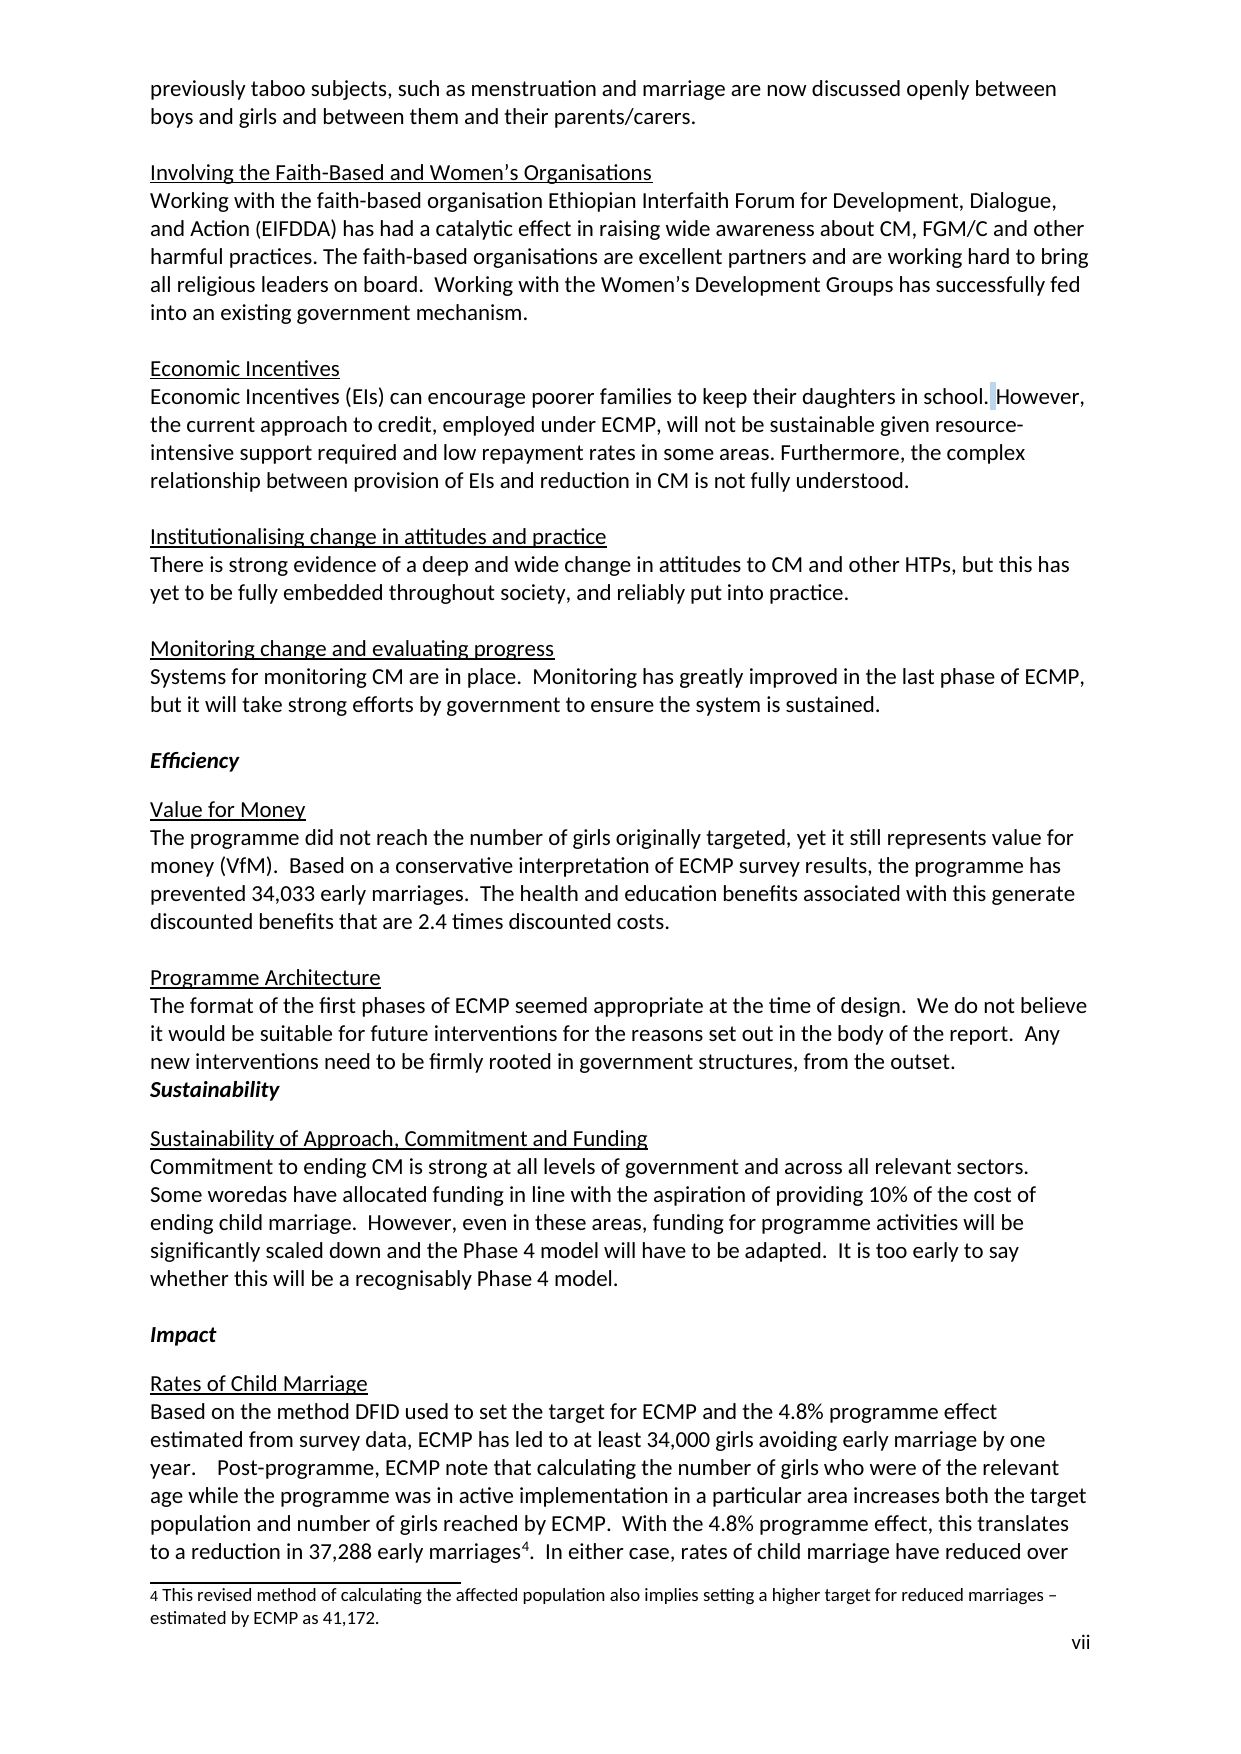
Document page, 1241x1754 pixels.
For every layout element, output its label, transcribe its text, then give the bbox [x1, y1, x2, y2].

text Commitment to ending CM is strong at all levels of government and across all relevant sectors. Some woredas have allocated funding in line with the aspiration of providing 10% of the cost of ending child marriage. However, even in these areas, funding for programme activities will be significantly scaled down and the Phase 4 model will have to be adapted. It is too early to say whether this will be a recognisably Phase 4 model. [150, 1152, 1090, 1292]
text Working with the faith-based organisation Ethiopian Interfaith Forum for Development, Dialogue, and Action (EIFDDA) has had a catalytic effect in raising wide awareness about CM, FGM/C and other harmful practices. The faith-based organisations are excellent partners and are working hard to bring all religious leaders on board. Working with the Women’s Development Groups has successfully fed into an existing government mechanism. [150, 186, 1090, 326]
text Economic Incentives (EIs) can encourage poorer families to keep their daughters in school. However, the current approach to credit, employed under ECMP, will not be sustainable given resource-intensive support required and low repayment rates in some areas. Furthermore, the complex relationship between provision of EIs and reduction in CM is not fully understood. [150, 382, 1090, 494]
text Monitoring change and evaluating progress [150, 634, 1090, 662]
text previously taboo subjects, such as menstruation and marriage are now discussed openly between boys and girls and between them and their parents/carers. [150, 74, 1090, 130]
text Impact [150, 1320, 1090, 1348]
text The programme did not reach the number of girls originally targeted, yet it still represents value for money (VfM). Based on a conservative interpretation of ECMP survey results, the programme has prevented 34,033 early marriages. The health and education benefits associated with this generate discounted benefits that are 2.4 times discounted costs. [150, 823, 1090, 935]
text Rates of Child Marriage [150, 1369, 1090, 1397]
text Sustainability [150, 1075, 1090, 1103]
text Value for Money [150, 795, 1090, 823]
text The format of the first phases of ECMP seemed appropriate at the time of design. We do not believe it would be suitable for future interventions for the reasons set out in the body of the report. Any new interventions need to be firmly rooted in government structures, from the outset. [150, 991, 1090, 1075]
text There is strong evidence of a deep and wide change in attitudes to CM and other HTPs, but this has yet to be fully embedded throughout society, and reliably put into practice. [150, 550, 1090, 606]
text Economic Incentives [150, 354, 1090, 382]
text Systems for monitoring CM are in place. Monitoring has greatly improved in the last phase of ECMP, but it will take strong efforts by government to ensure the system is sustained. [150, 662, 1090, 718]
text Programme Architecture [150, 963, 1090, 991]
text This revised method of calculating the affected population also implies setting a higher target for reduced marriages – estimated by ECMP as 41,172. [150, 1583, 1090, 1629]
text Based on the method DFID used to set the target for ECMP and the 4.8% programme effect estimated from survey data, ECMP has led to at least 34,000 girls avoiding early marriage by one year. Post-programme, ECMP note that calculating the number of girls who were of the relevant age while the programme was in active implementation in a particular area increases both the target population and number of girls reached by ECMP. With the 4.8% programme effect, this translates to a reduction in 37,288 early marriages. In either case, rates of child marriage have reduced over [150, 1397, 1090, 1565]
text Involving the Faith-Based and Women’s Organisations [150, 158, 1090, 186]
text Efficiency [150, 746, 1090, 774]
text Sustainability of Approach, Commitment and Funding [150, 1124, 1090, 1152]
text Institutionalising change in attitudes and practice [150, 522, 1090, 550]
